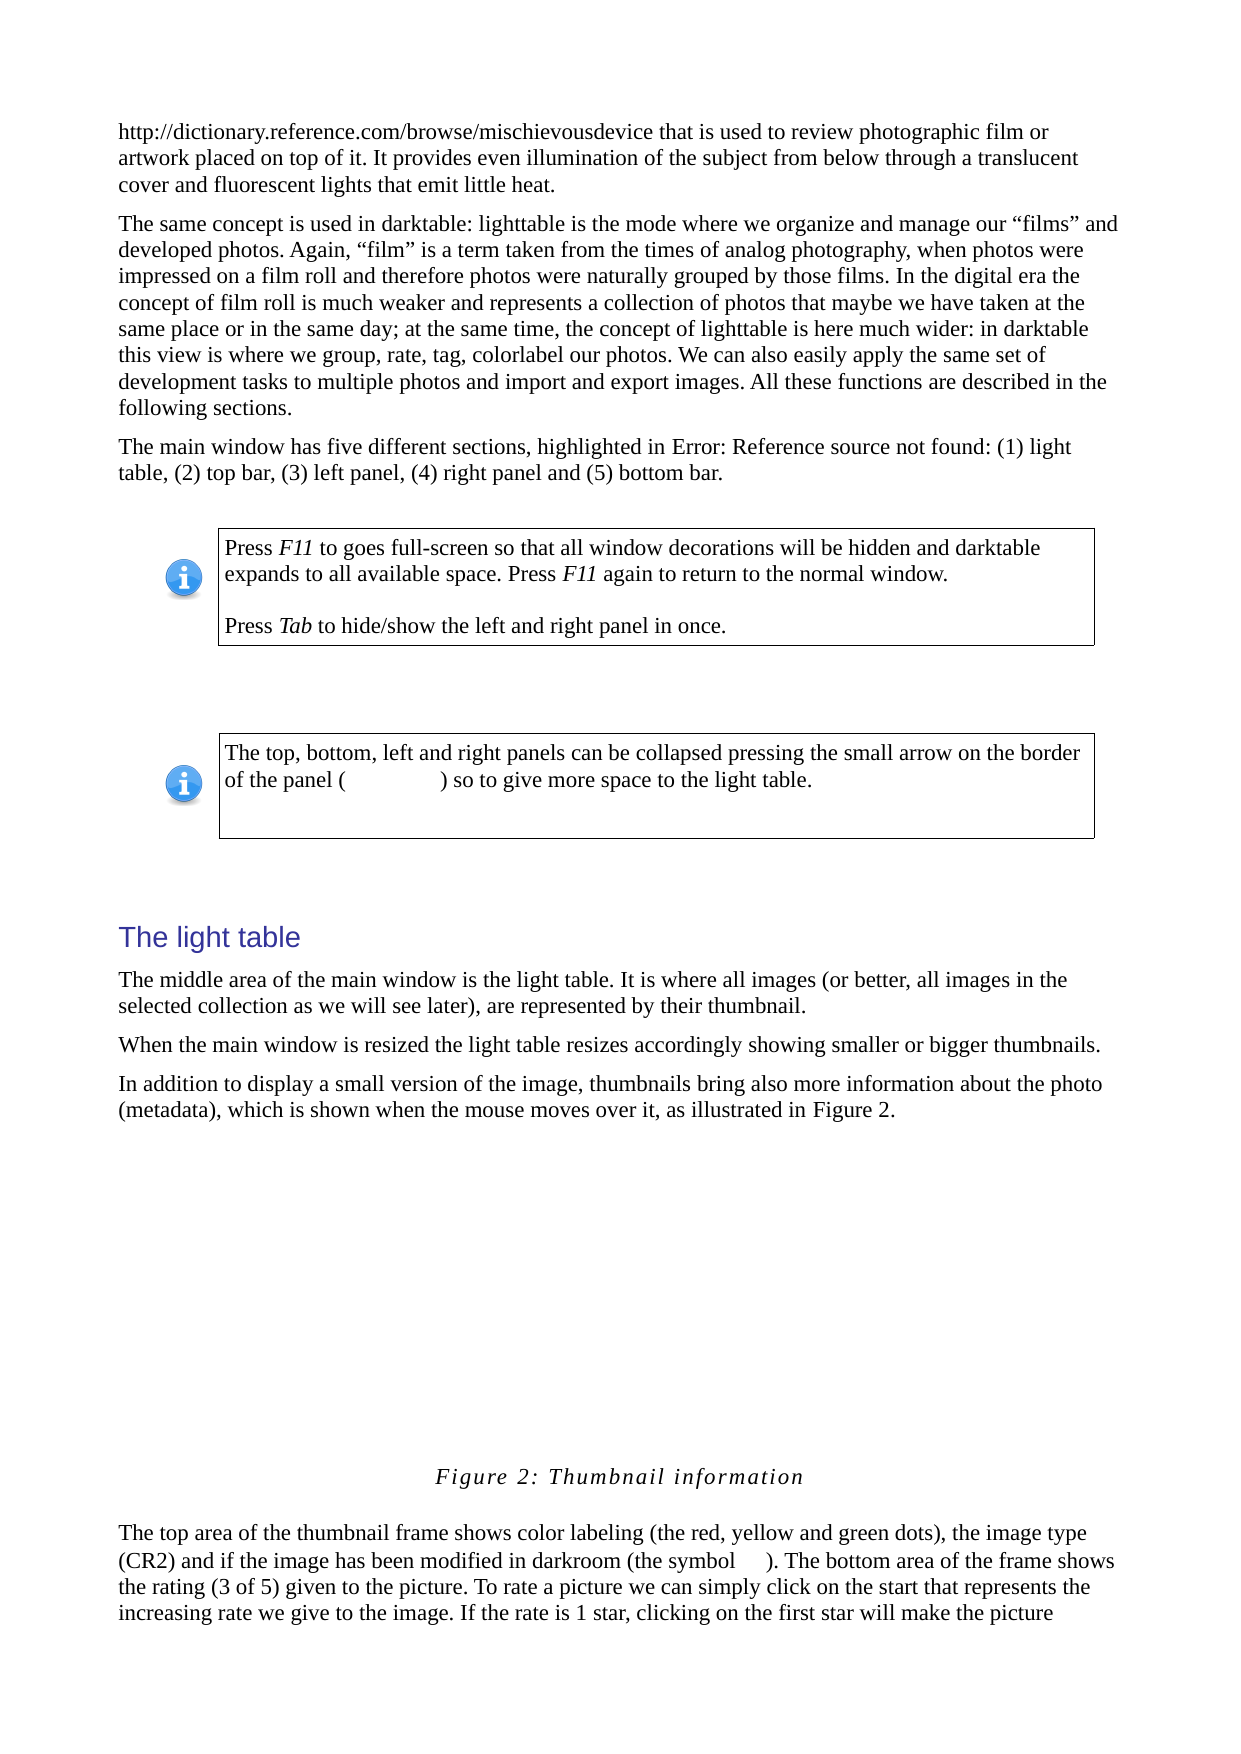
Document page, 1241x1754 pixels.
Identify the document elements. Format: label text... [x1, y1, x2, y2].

text In addition to display a small version of the image, thumbnails bring also more information about the photo (metadata), which is shown when the mouse moves over it, as illustrated in Figure 2. [118, 1070, 1122, 1122]
table_header [149, 528, 218, 645]
table_header Press F11 to goes full-screen so that all window decorations will be hidden and darktable expands to all available space. Press F11 again to return to the normal window. Press Tab to hide/show the left and right panel in once. [219, 529, 1094, 645]
subtitle The light table [118, 920, 1122, 954]
text http://dictionary.reference.com/browse/mischievousdevice that is used to review photographic film or artwork placed on top of it. It provides even illumination of the subject from below through a translucent cover and fluorescent lights that emit little heat. [118, 118, 1122, 197]
text The main window has five different sections, highlighted in Error: Reference source not found: (1) light table, (2) top bar, (3) left panel, (4) right panel and (5) bottom bar. [118, 433, 1122, 486]
table_header [149, 733, 219, 837]
table_header The top, bottom, left and right panels can be collapsed pressing the small arrow on the border of the panel () so to give more space to the light table. [220, 734, 1094, 837]
picture [163, 765, 204, 806]
text When the main window is resized the light table resizes accordingly showing smaller or bigger thumbnails. [118, 1031, 1122, 1057]
text The top area of the thumbnail frame shows color labeling (the red, yellow and green dots), the image type (CR2) and if the image has been modified in darkroom (the symbol ). The bottom area of the frame shows the rating (3 of 5) given to the picture. To rate a picture we can simply click on the start that represents the increasing rate we give to the image. If the rate is 1 star, clicking on the first star will make the picture [118, 1135, 1122, 1626]
text The same concept is used in darktable: lighttable is the mode where we organize and manage our “films” and developed photos. Again, “film” is a term taken from the times of analog photography, when photos were impressed on a film roll and therefore photos were naturally grouped by those films. In the digital era the concept of film roll is much weaker and represents a collection of photos that maybe we have taken at the same place or in the same day; at the same time, the concept of lighttable is here much wider: in darktable this view is where we group, rate, tag, colorlabel our photos. We can also easily apply the same set of development tasks to multiple photos and import and export images. All these functions are described in the following sections. [118, 210, 1122, 421]
picture [163, 559, 204, 600]
text Figure 2: Thumbnail information [386, 1147, 855, 1489]
text The middle area of the main window is the light table. It is where all images (or better, all images in the selected collection as we will see later), are represented by their thumbnail. [118, 966, 1122, 1018]
